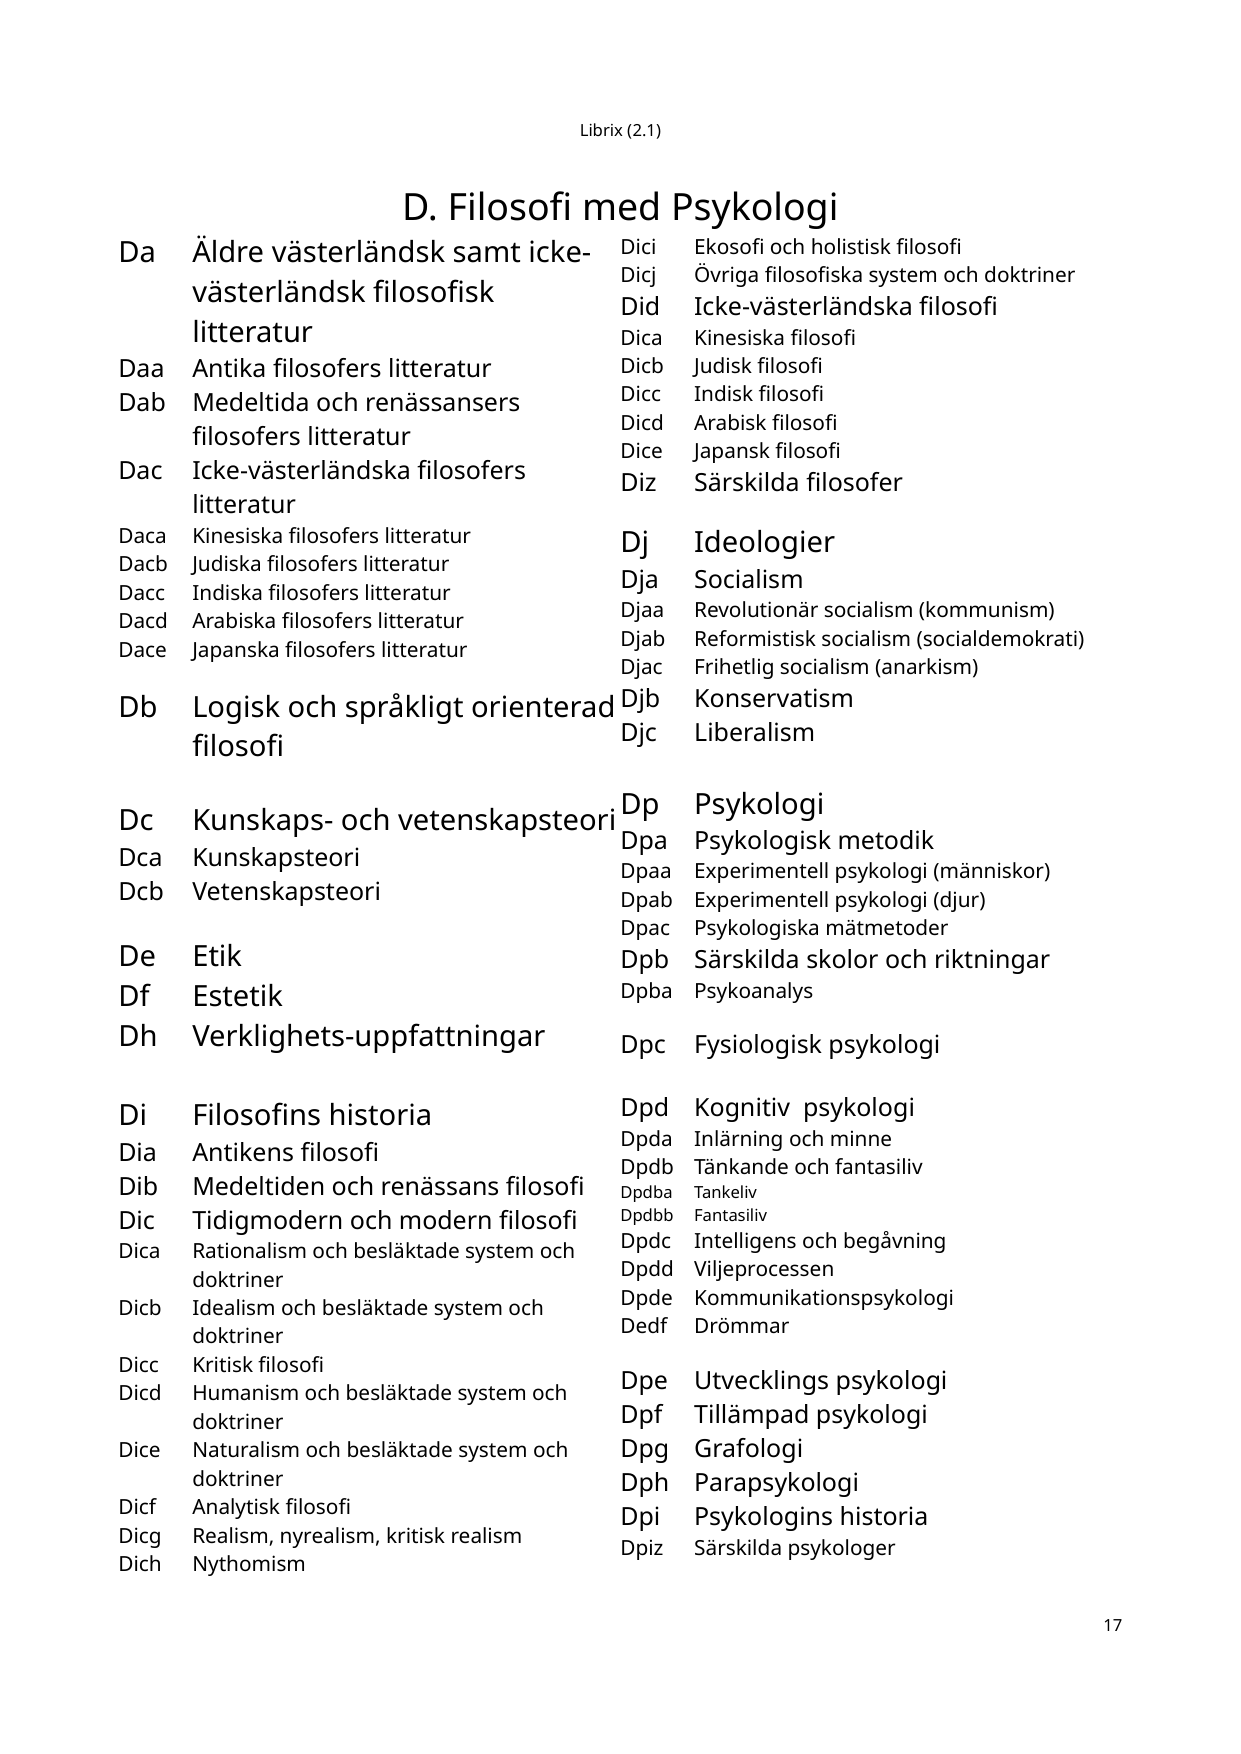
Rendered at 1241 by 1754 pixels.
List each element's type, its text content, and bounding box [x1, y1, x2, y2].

text Dab Medeltida och renässansers filosofers litteratur [118, 385, 620, 453]
text Dc Kunskaps- och vetenskapsteori [118, 799, 620, 839]
text Dpab Experimentell psykologi (djur) [620, 885, 1122, 913]
text Dicc Indisk filosofi [620, 379, 1122, 408]
text Dpda Inlärning och minne [620, 1124, 1122, 1152]
text Djb Konservatism [620, 681, 1122, 715]
text Dia Antikens filosofi [118, 1134, 620, 1168]
text Djab Reformistisk socialism (socialdemokrati) [620, 624, 1122, 652]
text Dpde Kommunikationspsykologi [620, 1283, 1122, 1311]
text Da Äldre västerländsk samt icke-västerländsk filosofisk litteratur [118, 232, 620, 351]
text Dph Parapsykologi [620, 1465, 1122, 1499]
text Dice Japansk filosofi [620, 436, 1122, 465]
text Djac Frihetlig socialism (anarkism) [620, 652, 1122, 681]
text Dpe Utvecklings psykologi [620, 1362, 1122, 1397]
text Dic Tidigmodern och modern filosofi [118, 1202, 620, 1236]
text Dacd Arabiska filosofers litteratur [118, 606, 620, 635]
text Djaa Revolutionär socialism (kommunism) [620, 595, 1122, 624]
text Dpdb Tänkande och fantasiliv [620, 1152, 1122, 1181]
text Di Filosofins historia [118, 1094, 620, 1134]
text Dpdbb Fantasiliv [620, 1203, 1122, 1226]
text Dac Icke-västerländska filosofers litteratur [118, 453, 620, 521]
text Dpb Särskilda skolor och riktningar [620, 942, 1122, 976]
text Dedf Drömmar [620, 1311, 1122, 1340]
text Dpd Kognitiv psykologi [620, 1090, 1122, 1124]
text Dich Nythomism [118, 1549, 620, 1578]
text Dpiz Särskilda psykologer [620, 1533, 1122, 1561]
text Dib Medeltiden och renässans filosofi [118, 1168, 620, 1202]
text Dice Naturalism och besläktade system och doktri­ner [118, 1435, 620, 1492]
text Dca Kunskapsteori [118, 839, 620, 873]
text De Etik [118, 936, 620, 975]
text Daa Antika filosofers litteratur [118, 351, 620, 385]
text Dicj Övriga filosofiska system och doktriner [620, 260, 1122, 289]
text Did Icke-västerländska filosofi [620, 289, 1122, 323]
text Dpdba Tankeliv [620, 1181, 1122, 1203]
text Dacb Judiska filosofers litteratur [118, 549, 620, 578]
text Dicg Realism, nyrealism, kritisk realism [118, 1521, 620, 1549]
text Diz Särskilda filosofer [620, 465, 1122, 499]
subtitle D. Filosofi med Psykologi [118, 181, 1122, 232]
text Dpdc Intelligens och begåvning [620, 1226, 1122, 1254]
text Df Estetik [118, 975, 620, 1015]
text Dicc Kritisk filosofi [118, 1350, 620, 1378]
text Dpac Psykologiska mätmetoder [620, 913, 1122, 942]
text Db Logisk och språkligt orienterad filosofi [118, 686, 620, 765]
text Dpa Psykologisk metodik [620, 823, 1122, 857]
text Dici Ekosofi och holistisk filosofi [620, 232, 1122, 260]
text Dp Psykologi [620, 783, 1122, 823]
text Dpba Psykoanalys [620, 976, 1122, 1004]
text Dicb Idealism och besläktade system och doktriner [118, 1293, 620, 1350]
text Dica Kinesiska filosofi [620, 323, 1122, 351]
text Djc Liberalism [620, 715, 1122, 749]
text Dicd Arabisk filosofi [620, 408, 1122, 436]
text Dica Rationalism och besläktade system och dokt­riner [118, 1236, 620, 1293]
text Dpc Fysiologisk psykologi [620, 1027, 1122, 1061]
text Dicf Analytisk filosofi [118, 1492, 620, 1521]
text Dpdd Viljeprocessen [620, 1254, 1122, 1283]
text Daca Kinesiska filosofers litteratur [118, 521, 620, 549]
text Dpaa Experimentell psykologi (människor) [620, 857, 1122, 885]
text Dpg Grafologi [620, 1431, 1122, 1465]
text Dj Ideologier [620, 522, 1122, 561]
text Dicd Humanism och besläktade system och doktri­ner [118, 1378, 620, 1435]
text Dja Socialism [620, 561, 1122, 595]
text Dpf Tillämpad psykologi [620, 1397, 1122, 1431]
text Dpi Psykologins historia [620, 1499, 1122, 1533]
text Dace Japanska filosofers litteratur [118, 635, 620, 663]
text Dacc Indiska filosofers litteratur [118, 578, 620, 606]
text Dh Verklighets-uppfattningar [118, 1015, 620, 1055]
text Dicb Judisk filosofi [620, 351, 1122, 379]
text Dcb Vetenskapsteori [118, 873, 620, 907]
